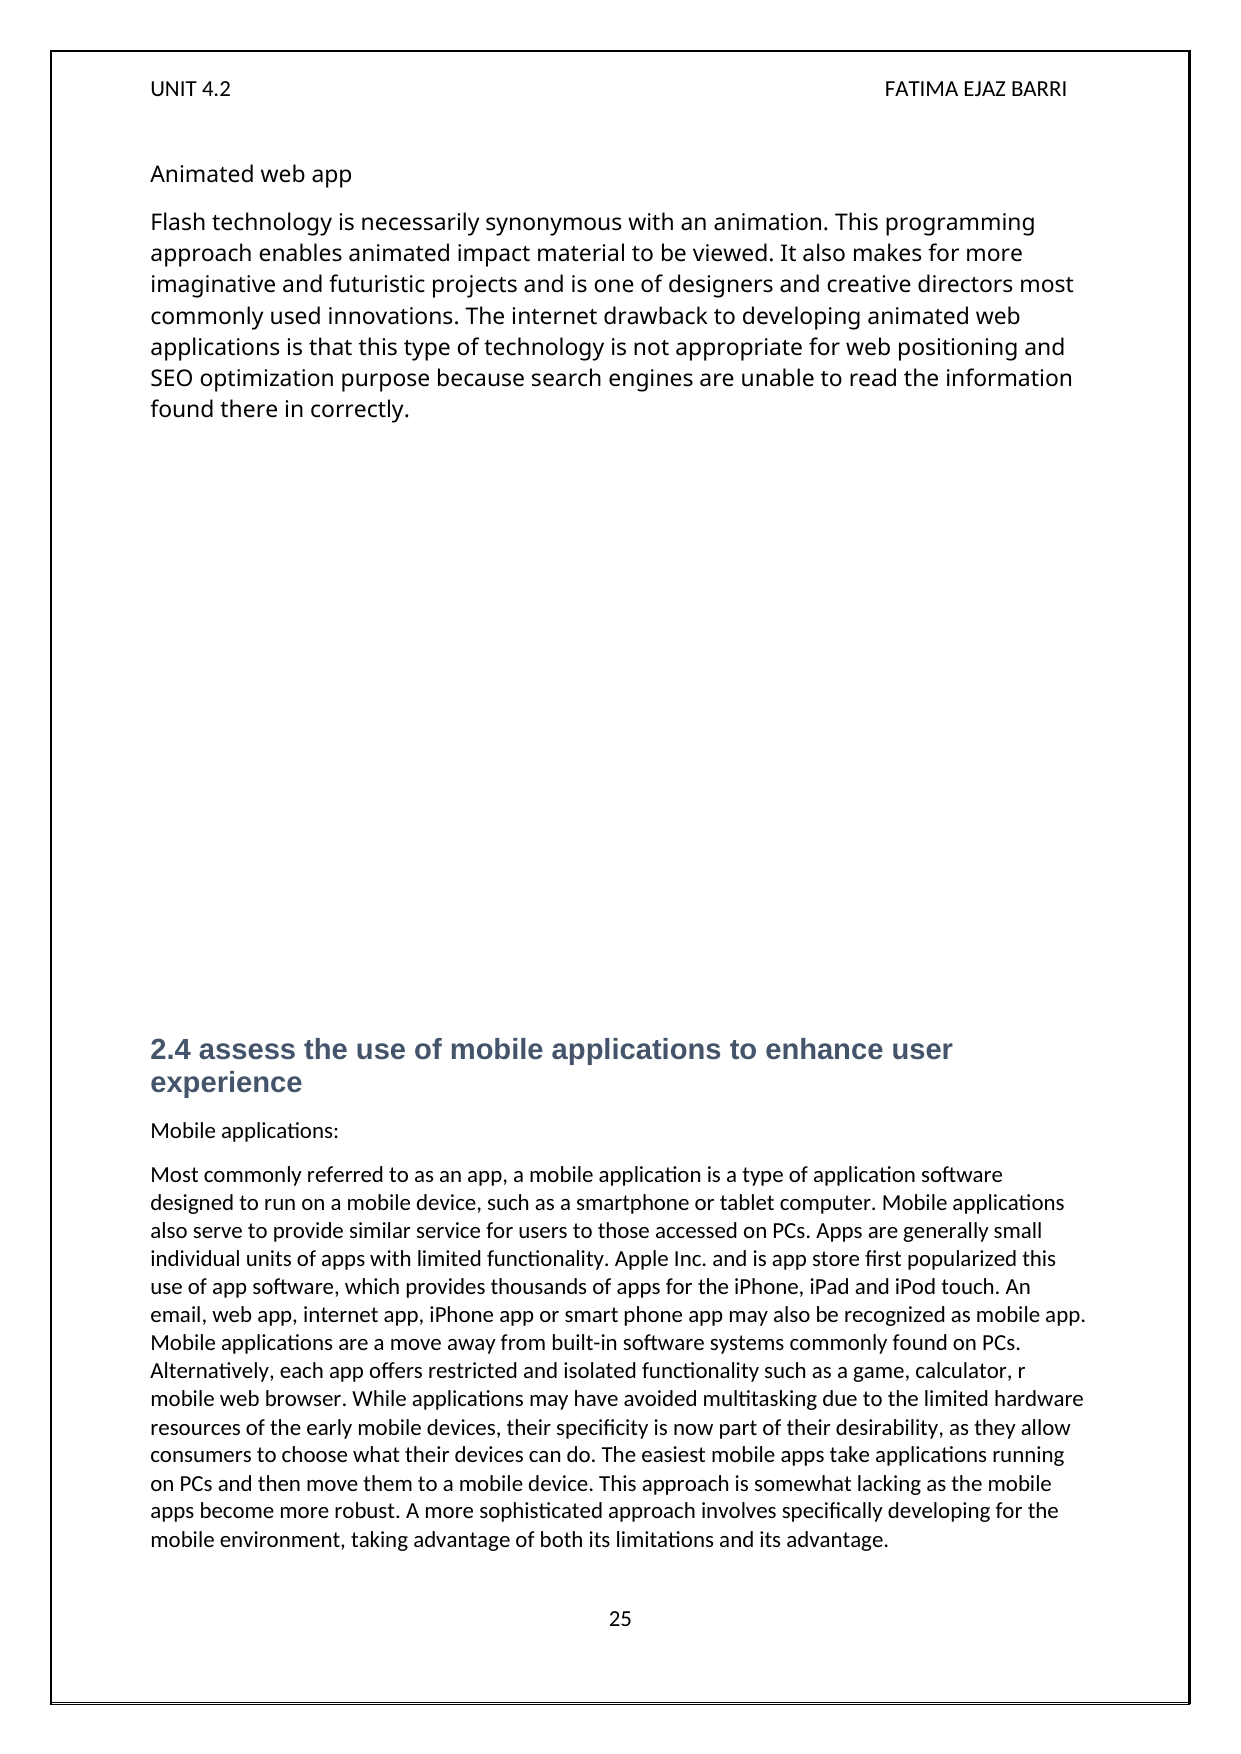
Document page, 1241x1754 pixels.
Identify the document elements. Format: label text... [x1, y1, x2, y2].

text Mobile applications: [150, 1116, 1090, 1144]
text Animated web app [150, 158, 1090, 189]
text 2.4 assess the use of mobile applications to enhance user experience [150, 1032, 1090, 1099]
text Flash technology is necessarily synonymous with an animation. This programming approach enables animated impact material to be viewed. It also makes for more imaginative and futuristic projects and is one of designers and creative directors most commonly used innovations. The internet drawback to developing animated web applications is that this type of technology is not appropriate for web positioning and SEO optimization purpose because search engines are unable to read the information found there in correctly. [150, 206, 1090, 425]
text Most commonly referred to as an app, a mobile application is a type of application software designed to run on a mobile device, such as a smartphone or tablet computer. Mobile applications also serve to provide similar service for users to those accessed on PCs. Apps are generally small individual units of apps with limited functionality. Apple Inc. and is app store first popularized this use of app software, which provides thousands of apps for the iPhone, iPad and iPod touch. An email, web app, internet app, iPhone app or smart phone app may also be recognized as mobile app. Mobile applications are a move away from built-in software systems commonly found on PCs. Alternatively, each app offers restricted and isolated functionality such as a game, calculator, r mobile web browser. While applications may have avoided multitasking due to the limited hardware resources of the early mobile devices, their specificity is now part of their desirability, as they allow consumers to choose what their devices can do. The easiest mobile apps take applications running on PCs and then move them to a mobile device. This approach is somewhat lacking as the mobile apps become more robust. A more sophisticated approach involves specifically developing for the mobile environment, taking advantage of both its limitations and its advantage. [150, 1160, 1090, 1553]
